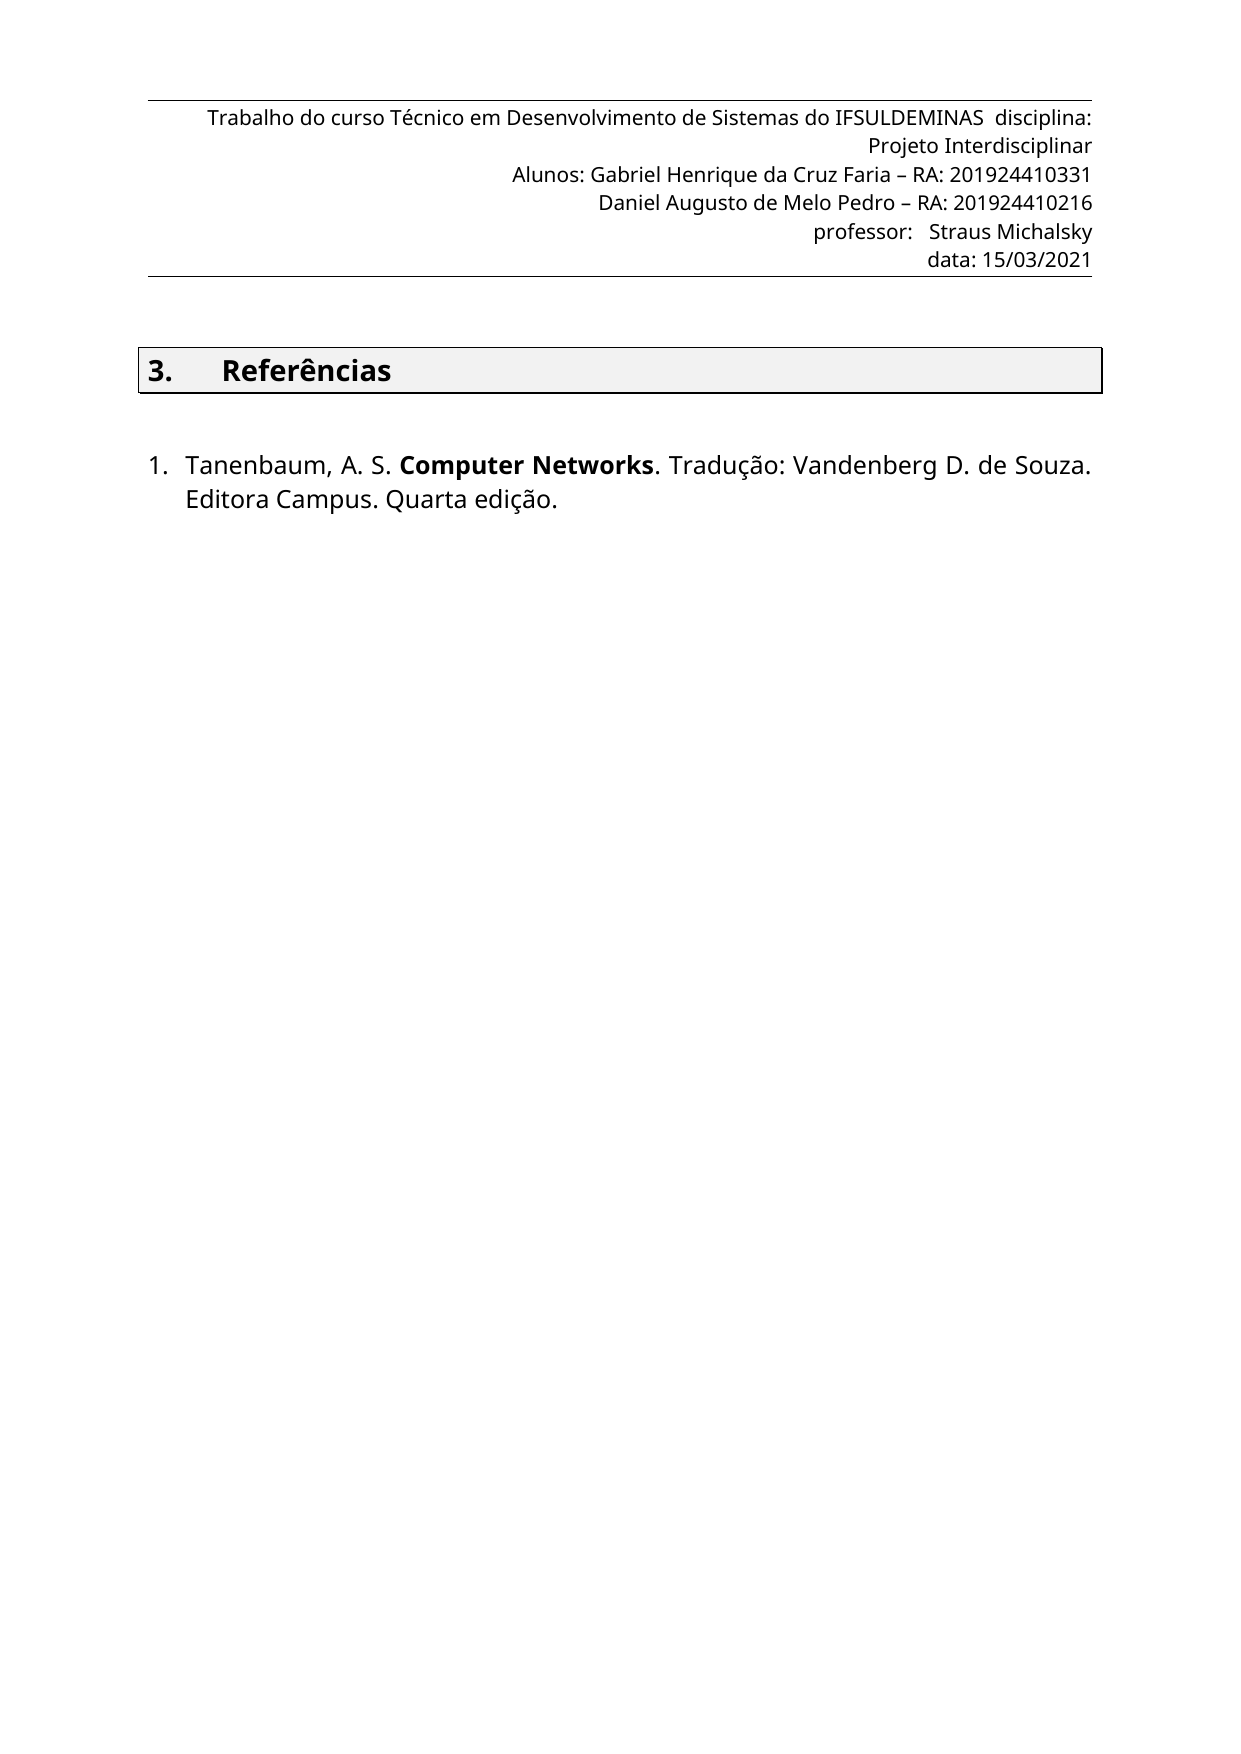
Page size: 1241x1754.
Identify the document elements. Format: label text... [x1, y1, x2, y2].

subtitle Referências [139, 348, 1101, 392]
list Tanenbaum, A. S. Computer Networks. Tradução: Vandenberg D. de Souza. Editora Campus. Quarta edição. [148, 447, 1092, 515]
